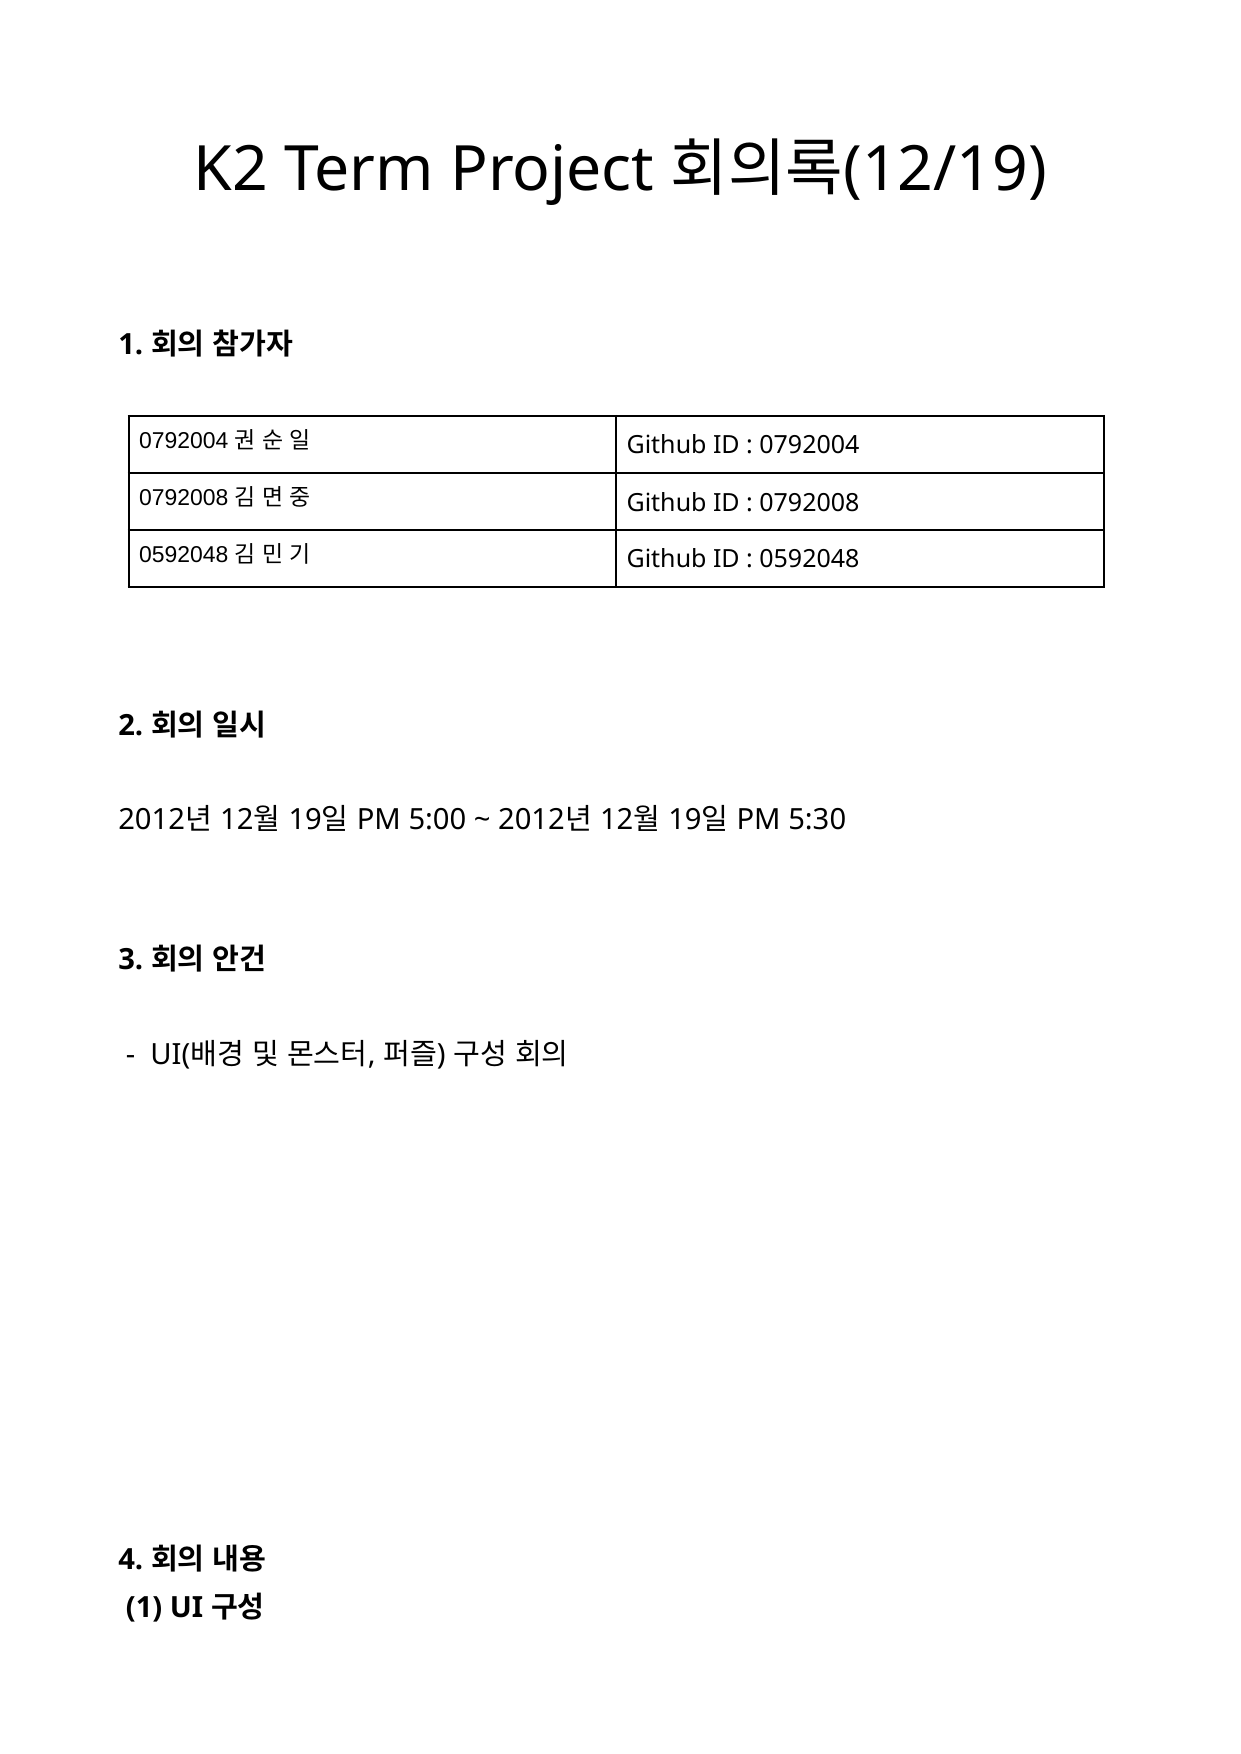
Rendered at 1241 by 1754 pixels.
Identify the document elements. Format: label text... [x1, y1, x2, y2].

text 2012년 12월 19일 PM 5:00 ~ 2012년 12월 19일 PM 5:30 [118, 796, 1122, 838]
table_header 0792004 권 순 일 [130, 417, 615, 472]
table_cell Github ID : 0792008 [617, 474, 1103, 529]
text K2 Term Project 회의록(12/19) [118, 118, 1122, 209]
text - UI(배경 및 몬스터, 퍼즐) 구성 회의 [118, 1030, 1122, 1073]
table_cell 0792008 김 면 중 [130, 474, 615, 529]
text 2. 회의 일시 [118, 701, 1122, 744]
text 3. 회의 안건 [118, 936, 1122, 978]
table_header Github ID : 0792004 [617, 417, 1103, 472]
table_cell Github ID : 0592048 [617, 531, 1103, 586]
text (1) UI 구성 [118, 1584, 1122, 1626]
text 1. 회의 참가자 [118, 320, 1122, 363]
text 4. 회의 내용 [118, 1535, 1122, 1578]
table_cell 0592048 김 민 기 [130, 531, 615, 586]
